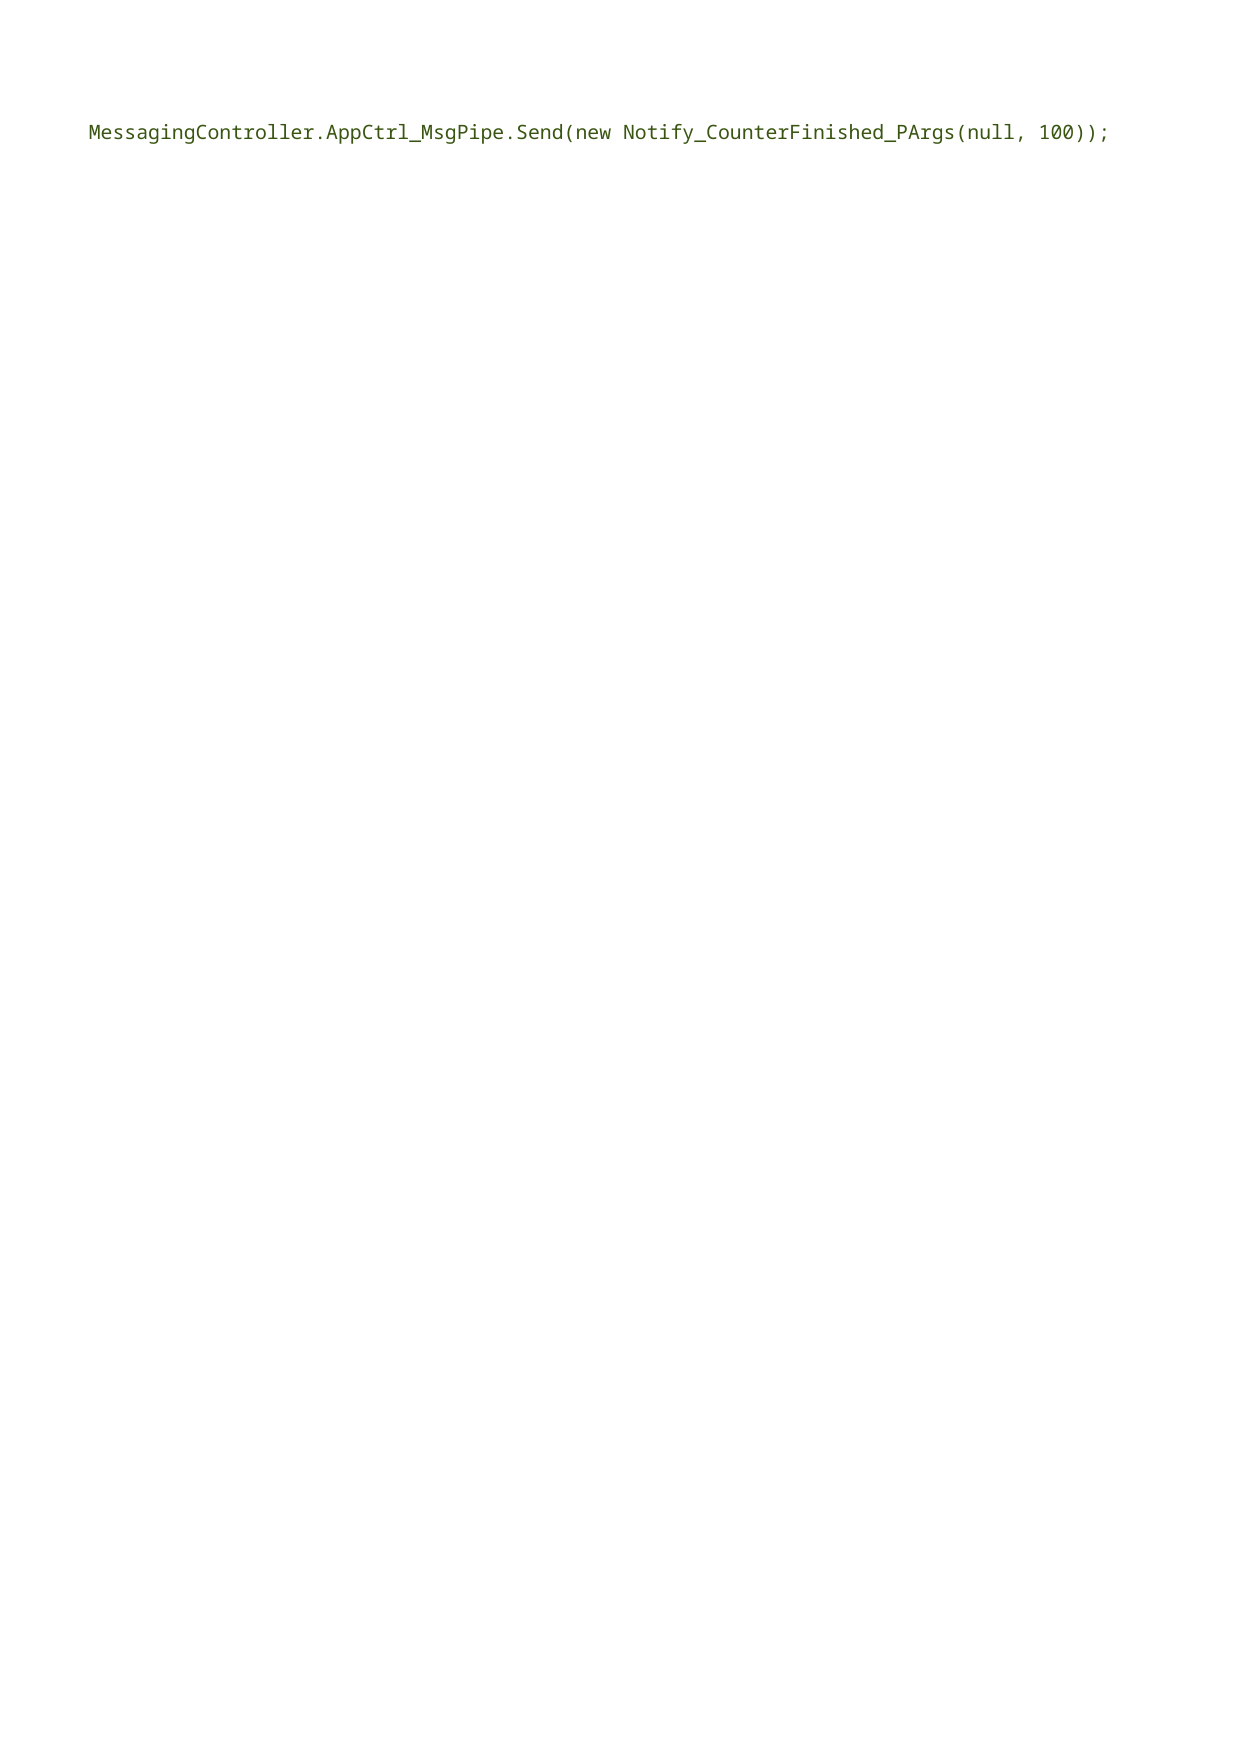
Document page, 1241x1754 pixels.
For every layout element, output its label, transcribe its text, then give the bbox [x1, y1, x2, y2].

text MessagingController.AppCtrl_MsgPipe.Send(new Notify_CounterFinished_PArgs(null, 100)); [88, 118, 1152, 145]
